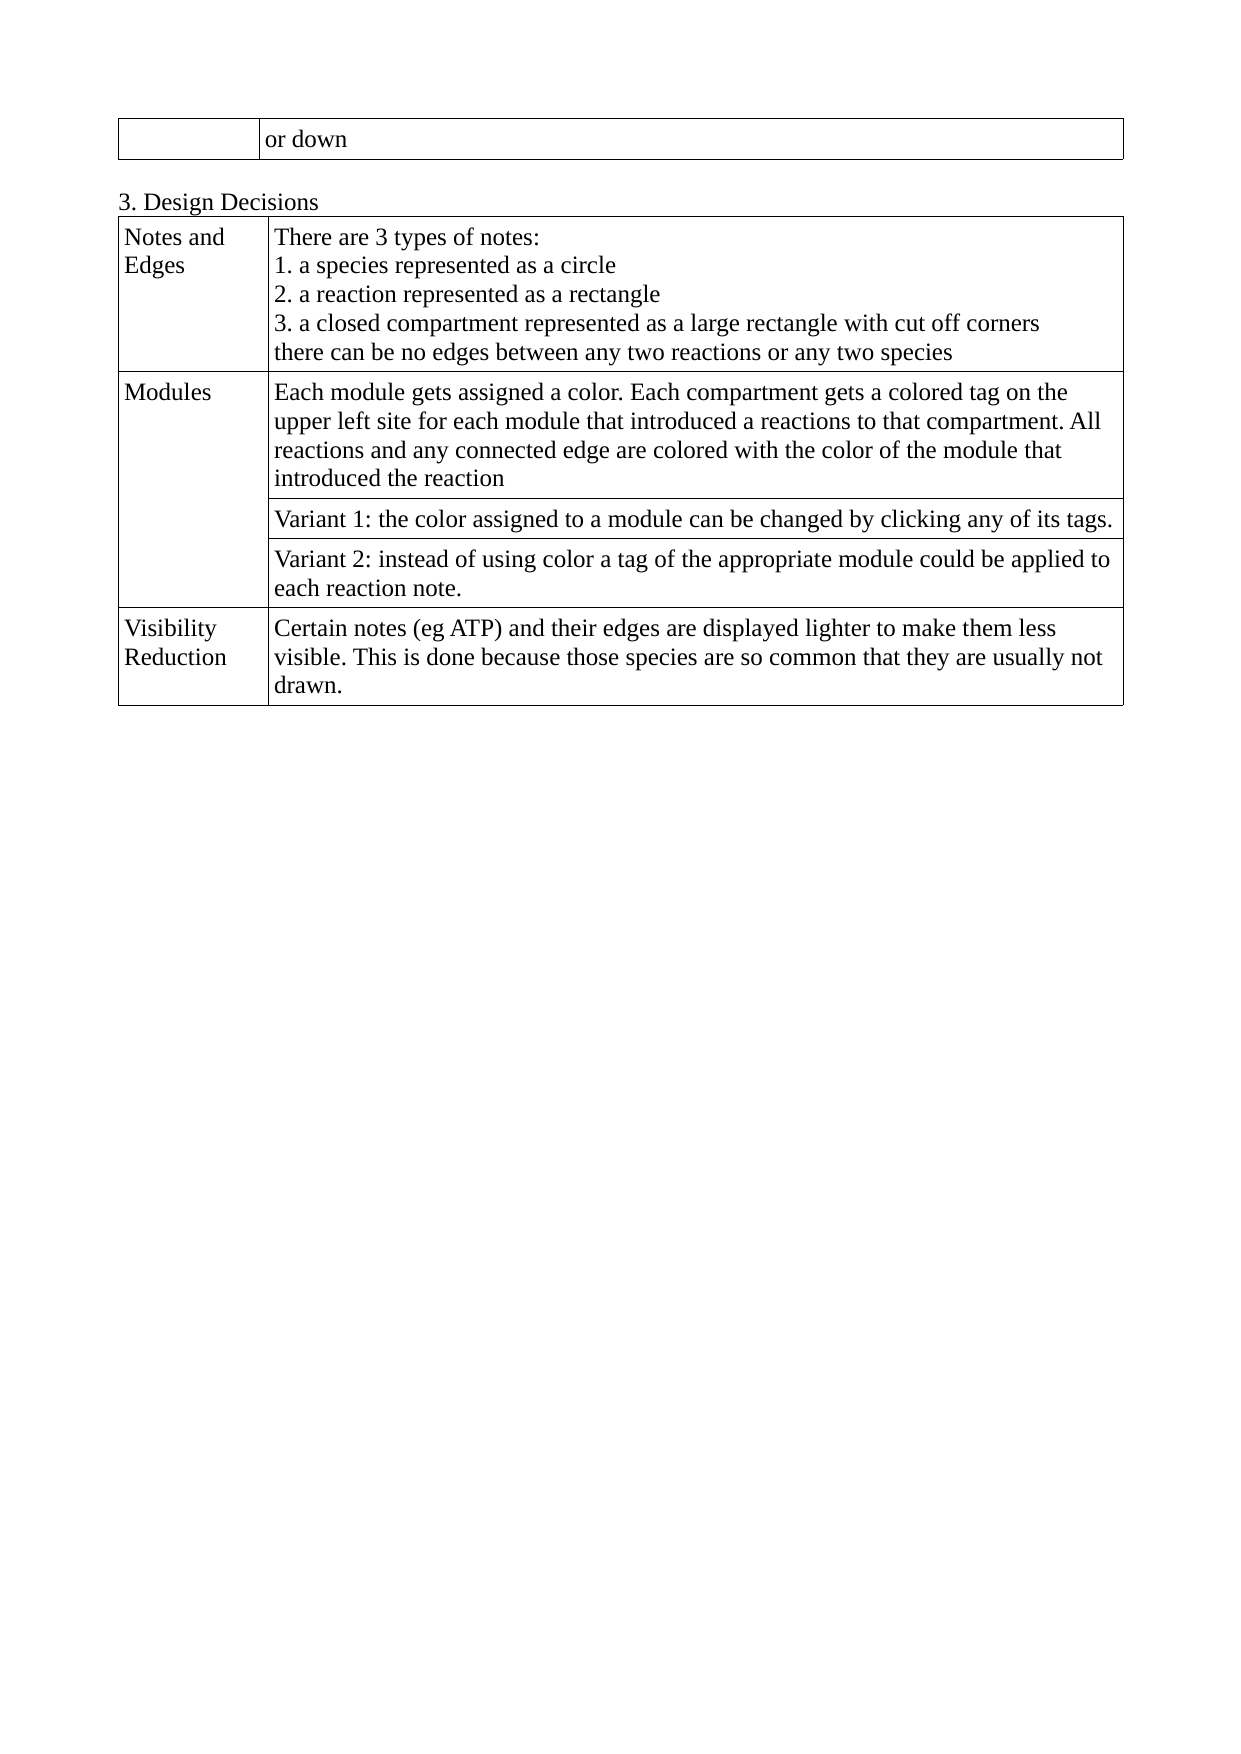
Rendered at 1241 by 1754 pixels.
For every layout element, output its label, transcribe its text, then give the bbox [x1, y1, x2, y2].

table_header There are 3 types of notes: 1. a species represented as a circle 2. a reaction represented as a rectangle 3. a closed compartment represented as a large rectangle with cut off corners there can be no edges between any two reactions or any two species [269, 217, 1123, 371]
table_cell Variant 1: the color assigned to a module can be changed by clicking any of its tags. [269, 499, 1123, 538]
table_cell Each module gets assigned a color. Each compartment gets a colored tag on the upper left site for each module that introduced a reactions to that compartment. All reactions and any connected edge are colored with the color of the module that introduced the reaction [269, 372, 1123, 498]
table_cell Modules [119, 372, 268, 607]
table_cell Variant 2: instead of using color a tag of the appropriate module could be applied to each reaction note. [269, 539, 1123, 607]
table_cell Visibility Reduction [119, 608, 268, 705]
text 3. Design Decisions [118, 187, 1122, 216]
table_header Notes and Edges [119, 217, 268, 371]
table_cell Certain notes (eg ATP) and their edges are displayed lighter to make them less visible. This is done because those species are so common that they are usually not drawn. [269, 608, 1123, 705]
table_cell or down [260, 119, 1123, 158]
table_cell [119, 119, 259, 158]
